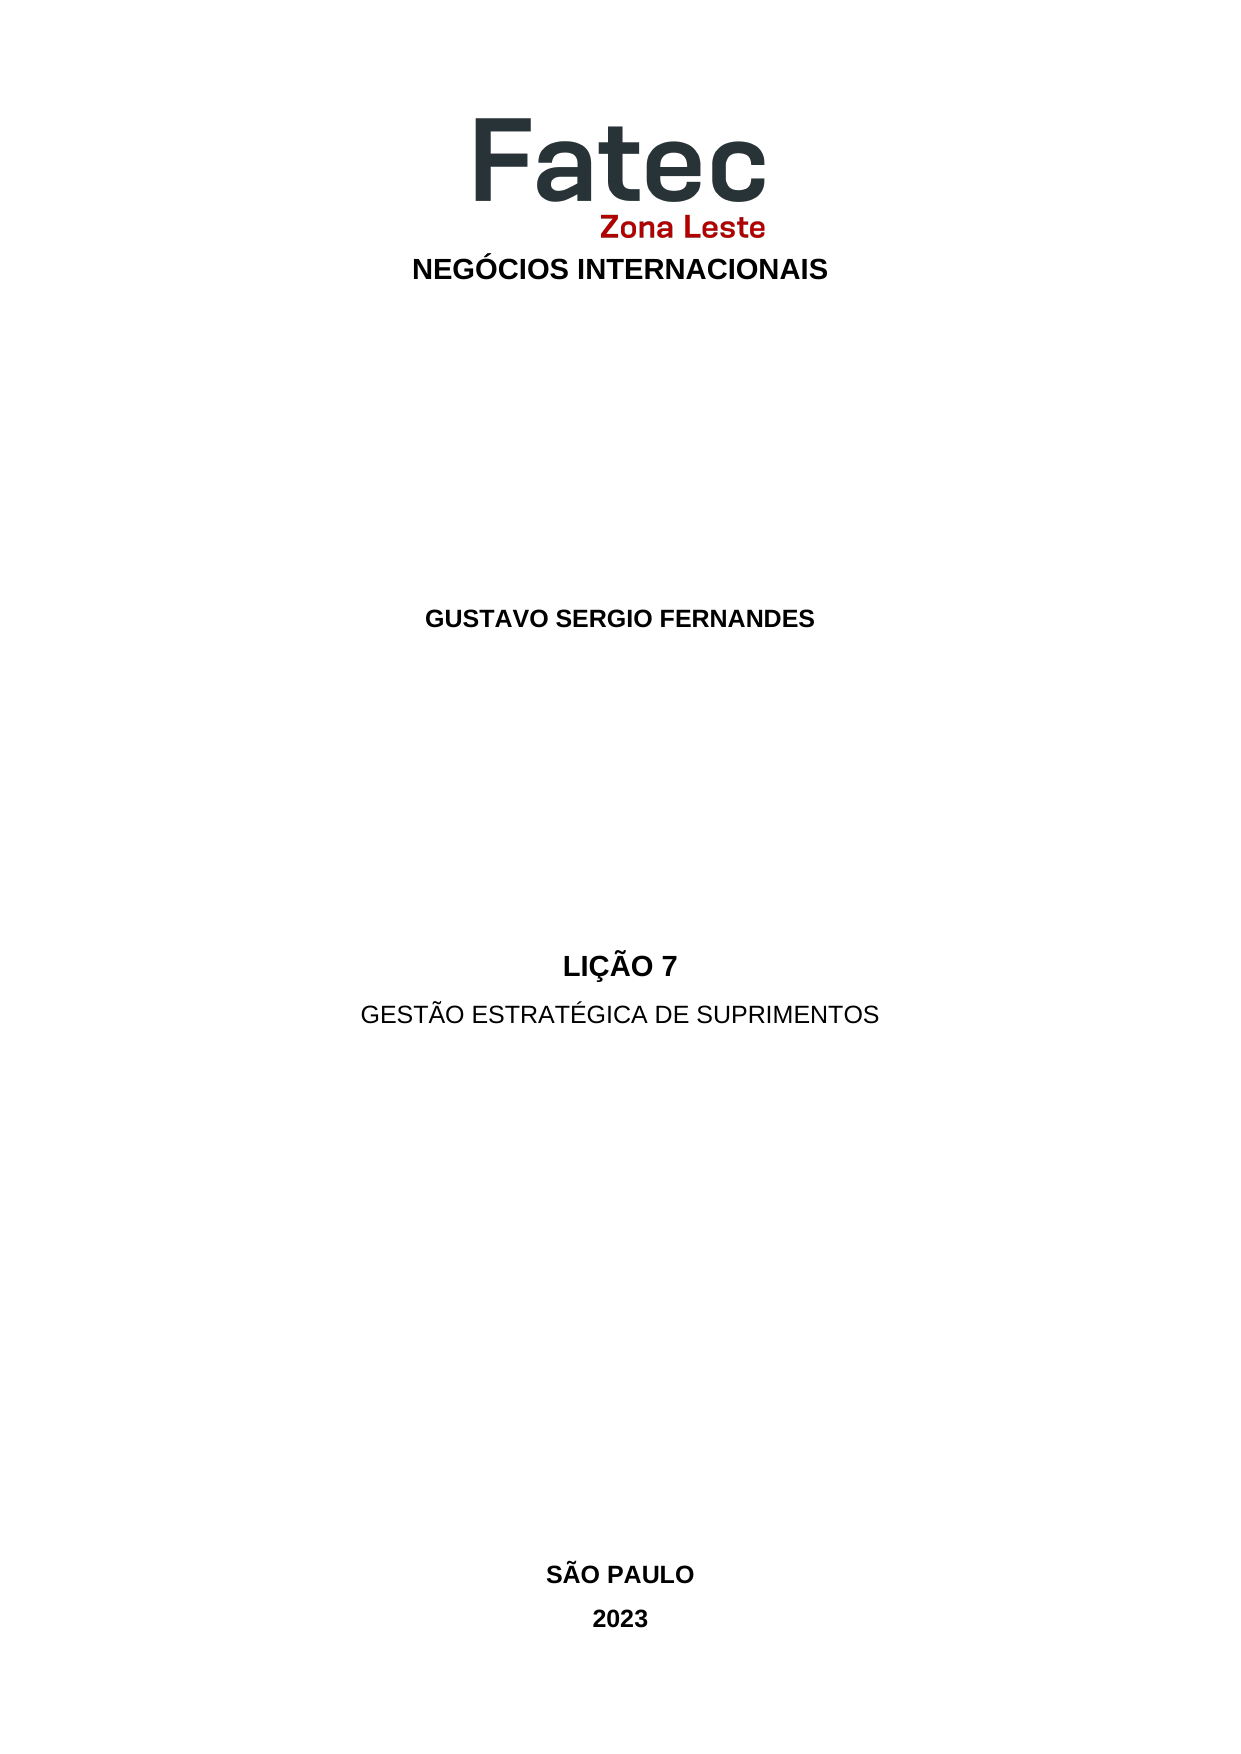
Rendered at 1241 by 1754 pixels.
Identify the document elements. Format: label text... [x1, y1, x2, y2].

text LIÇÃO 7 [118, 949, 1122, 983]
text GUSTAVO SERGIO FERNANDES [118, 604, 1122, 633]
text NEGÓCIOS INTERNACIONAIS [118, 252, 1122, 286]
text GESTÃO ESTRATÉGICA DE SUPRIMENTOS [118, 1000, 1122, 1028]
text 2023 [118, 1603, 1122, 1632]
picture [475, 118, 765, 238]
text SÃO PAULO [118, 1560, 1122, 1589]
